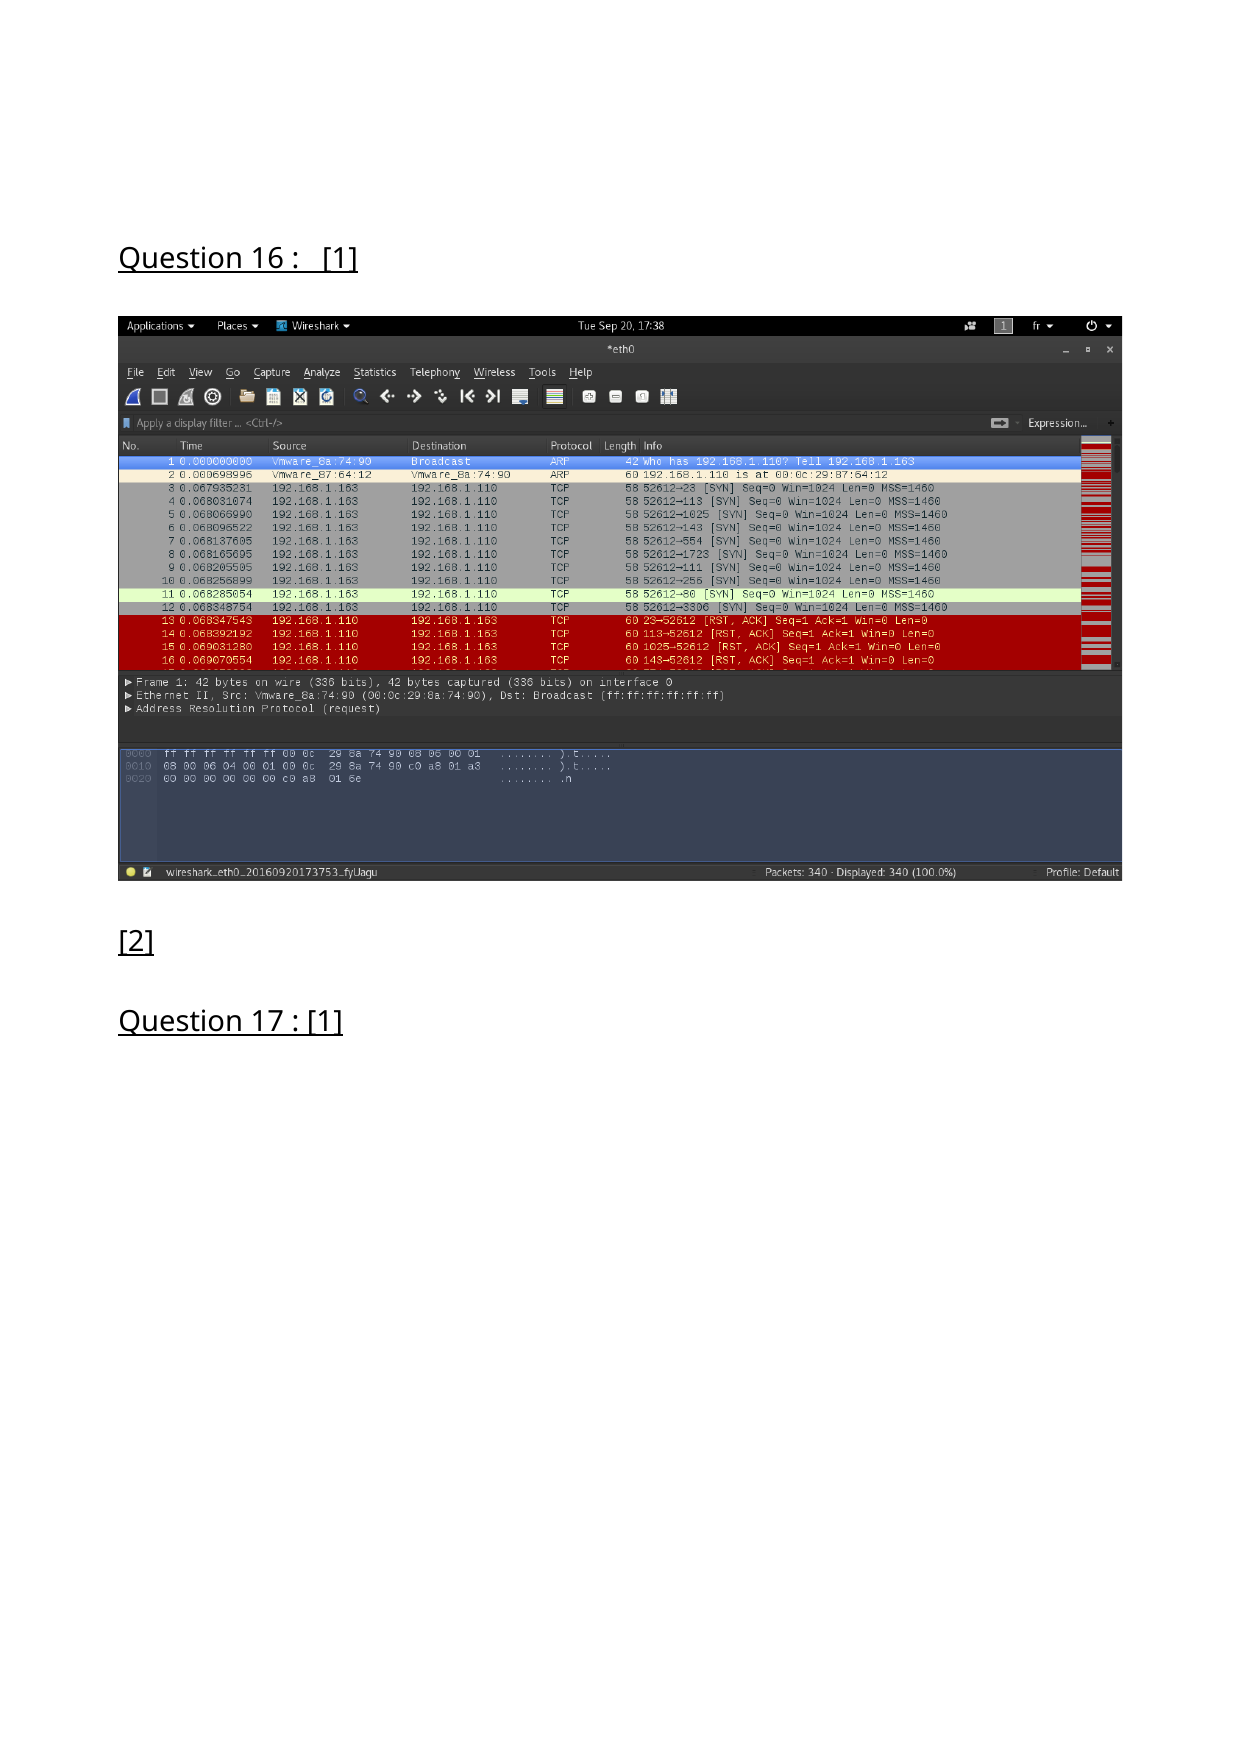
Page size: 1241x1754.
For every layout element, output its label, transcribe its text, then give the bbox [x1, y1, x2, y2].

picture [118, 316, 1123, 881]
text [2] [118, 921, 1122, 960]
text Question 16 : [1] [118, 237, 1122, 277]
text Question 17 : [1] [118, 1000, 1122, 1040]
